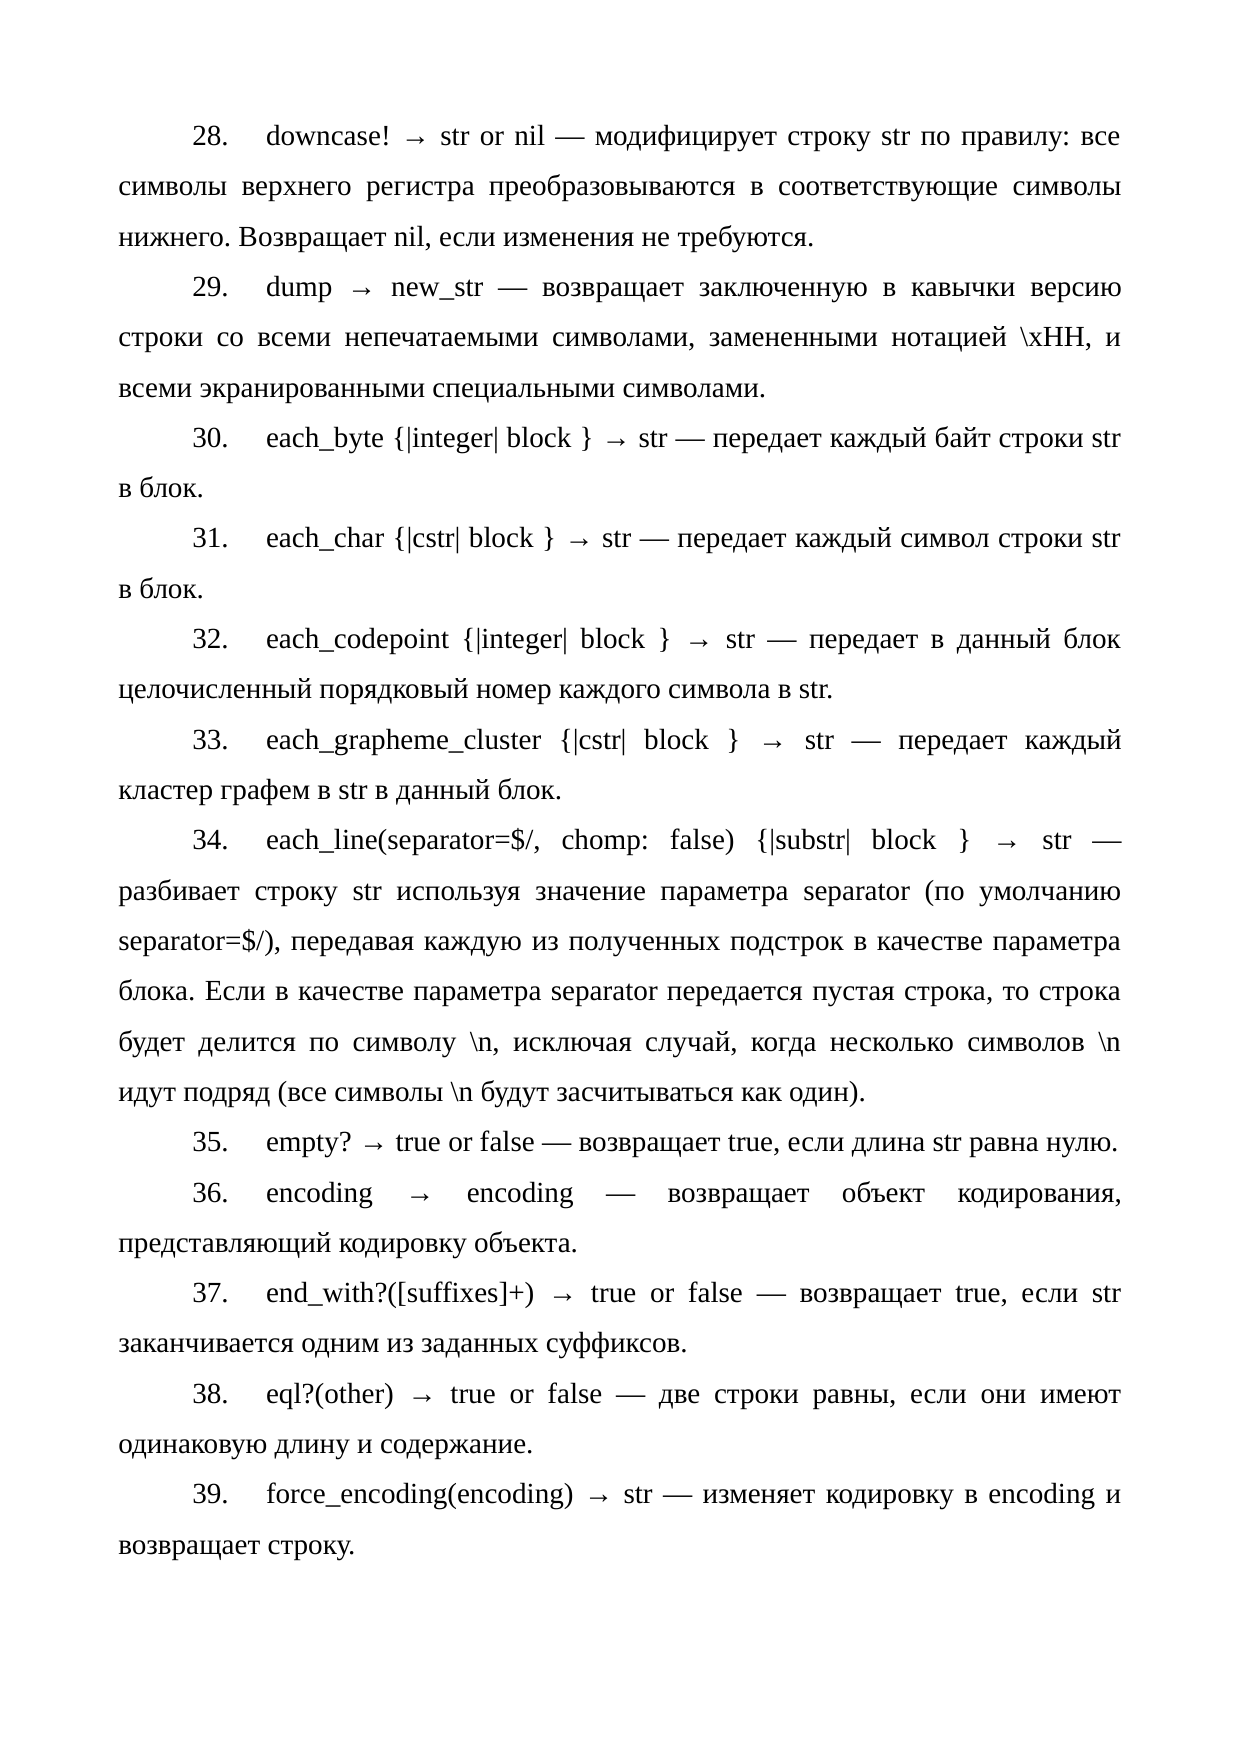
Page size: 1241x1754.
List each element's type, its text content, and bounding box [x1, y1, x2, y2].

list eql?(other) → true or false — две строки равны, если они имеют одинаковую длину и содержание. [118, 1376, 1122, 1460]
list dump → new_str — возвращает заключенную в кавычки версию строки со всеми непечатаемыми символами, замененными нотацией \xHH, и всеми экранированными специальными символами. [118, 269, 1122, 403]
list each_byte {|integer| block } → str — передает каждый байт строки str в блок. [118, 420, 1122, 504]
list end_with?([suffixes]+) → true or false — возвращает true, если str заканчивается одним из заданных суффиксов. [118, 1275, 1122, 1359]
list each_grapheme_cluster {|cstr| block } → str — передает каждый кластер графем в str в данный блок. [118, 722, 1122, 806]
list each_codepoint {|integer| block } → str — передает в данный блок целочисленный порядковый номер каждого символа в str. [118, 621, 1122, 705]
list encoding → encoding — возвращает объект кодирования, представляющий кодировку объекта. [118, 1175, 1122, 1258]
list force_encoding(encoding) → str — изменяет кодировку в encoding и возвращает строку. [118, 1477, 1122, 1560]
list empty? → true or false — возвращает true, если длина str равна нулю. [118, 1124, 1122, 1158]
list downcase! → str or nil — модифицирует строку str по правилу: все символы верхнего регистра преобразовываются в соответствующие символы нижнего. Возвращает nil, если изменения не требуются. [118, 118, 1122, 252]
list each_char {|cstr| block } → str — передает каждый символ строки str в блок. [118, 521, 1122, 604]
list each_line(separator=$/, chomp: false) {|substr| block } → str — разбивает строку str используя значение параметра separator (по умолчанию separator=$/), передавая каждую из полученных подстрок в качестве параметра блока. Если в качестве параметра separator передается пустая строка, то строка будет делится по символу \n, исключая случай, когда несколько символов \n идут подряд (все символы \n будут засчитываться как один). [118, 822, 1122, 1108]
